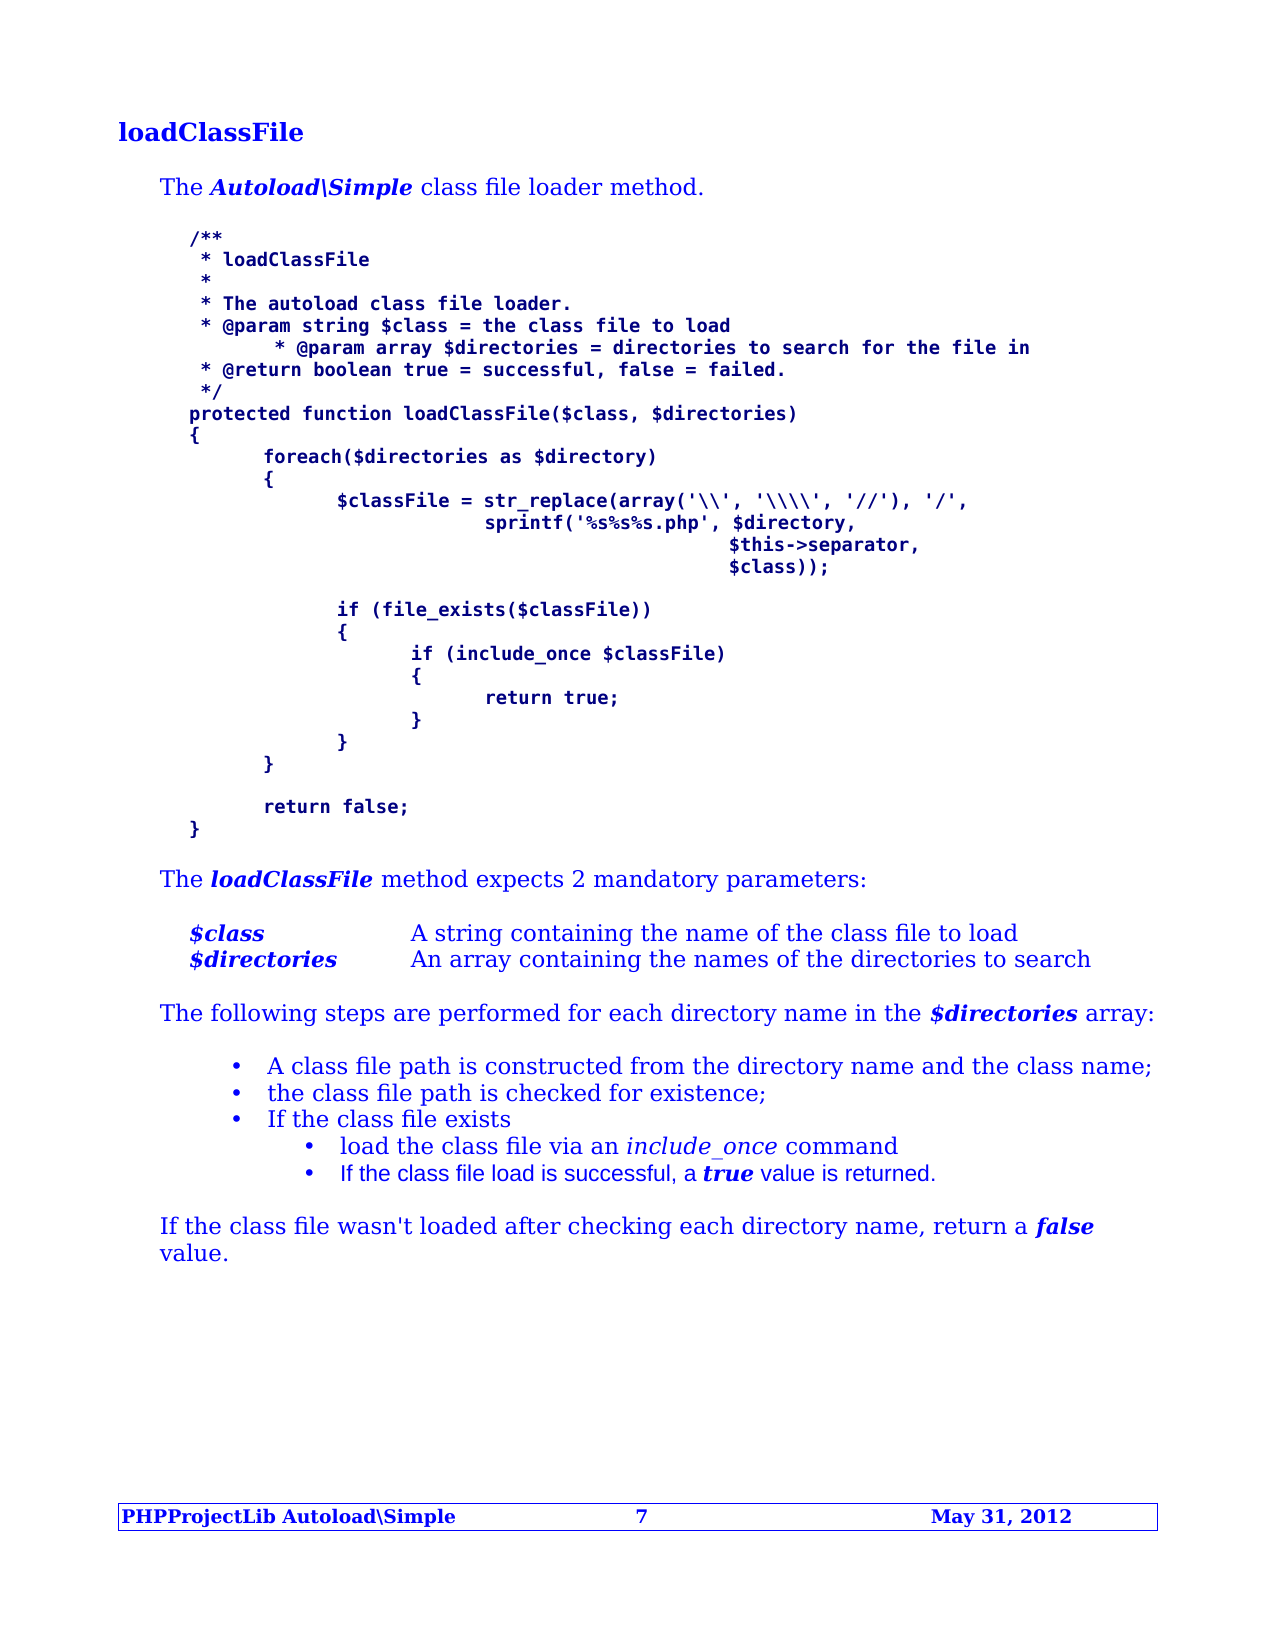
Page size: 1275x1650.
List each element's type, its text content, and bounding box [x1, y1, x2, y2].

list { [189, 621, 1157, 643]
list return false; [189, 796, 1157, 818]
list { [189, 665, 1157, 687]
list protected function loadClassFile($class, $directories) [189, 402, 1157, 424]
list A class file path is constructed from the directory name and the class name; [229, 1053, 1157, 1080]
list */ [189, 381, 1157, 402]
list } [189, 731, 1157, 752]
list /** [189, 227, 1157, 249]
text The Autoload\Simple class file loader method. [159, 174, 1157, 201]
list * The autoload class file loader. [189, 293, 1157, 315]
list foreach($directories as $directory) [189, 446, 1157, 468]
text The following steps are performed for each directory name in the $directories array: [159, 1000, 1157, 1027]
list * loadClassFile [189, 249, 1157, 271]
list sprintf('%s%s%s.php', $directory, [189, 512, 1157, 534]
list } [189, 752, 1157, 774]
text If the class file wasn't loaded after checking each directory name, return a false value. [159, 1213, 1157, 1267]
list { [189, 424, 1157, 446]
list load the class file via an include_once command [302, 1133, 1157, 1160]
list * @param array $directories = directories to search for the file in [189, 337, 1157, 359]
list If the class file load is successful, a true value is returned. [302, 1160, 1157, 1187]
list if (file_exists($classFile)) [189, 599, 1157, 621]
list * @param string $class = the class file to load [189, 315, 1157, 337]
list if (include_once $classFile) [189, 643, 1157, 665]
text $class A string containing the name of the class file to load [189, 920, 1157, 947]
list * [189, 271, 1157, 293]
list return true; [189, 687, 1157, 709]
text $directories An array containing the names of the directories to search [189, 947, 1157, 973]
list If the class file exists [229, 1107, 1157, 1133]
list * @return boolean true = successful, false = failed. [189, 359, 1157, 381]
list $classFile = str_replace(array('\\', '\\\\', '//'), '/', [189, 490, 1157, 512]
list } [189, 709, 1157, 731]
list { [189, 468, 1157, 490]
list } [189, 818, 1157, 840]
title loadClassFile [118, 118, 1157, 147]
list $class)); [189, 556, 1157, 577]
list the class file path is checked for existence; [229, 1080, 1157, 1107]
text The loadClassFile method expects 2 mandatory parameters: [159, 867, 1157, 893]
list $this->separator, [189, 534, 1157, 556]
